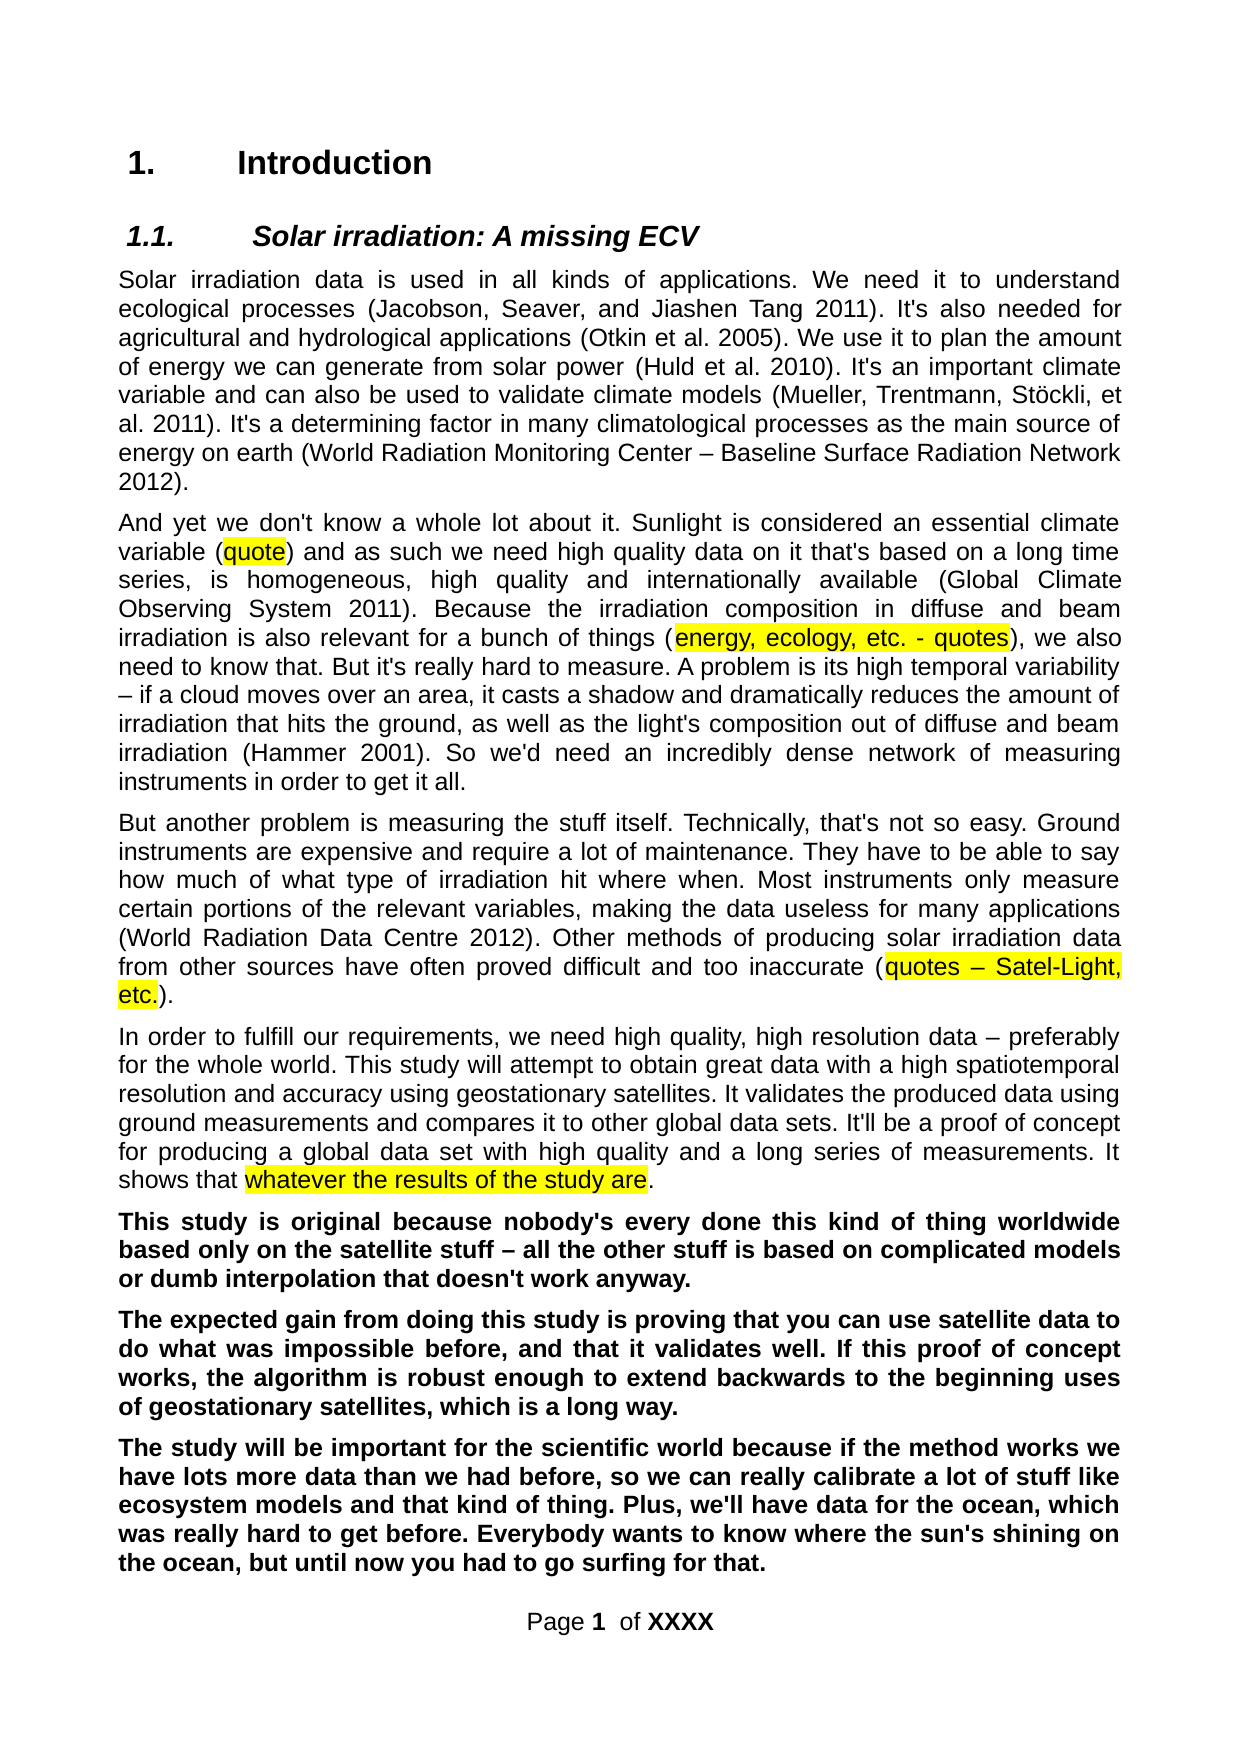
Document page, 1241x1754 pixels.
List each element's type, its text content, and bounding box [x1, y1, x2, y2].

text The expected gain from doing this study is proving that you can use satellite data to do what was impossible before, and that it validates well. If this proof of concept works, the algorithm is robust enough to extend backwards to the beginning uses of geostationary satellites, which is a long way. [118, 1305, 1122, 1420]
text In order to fulfill our requirements, we need high quality, high resolution data – preferably for the whole world. This study will attempt to obtain great data with a high spatiotemporal resolution and accuracy using geostationary satellites. It validates the produced data using ground measurements and compares it to other global data sets. It'll be a proof of concept for producing a global data set with high quality and a long series of measurements. It shows that whatever the results of the study are. [118, 1022, 1122, 1194]
subtitle Introduction [118, 143, 1122, 182]
text Solar irradiation data is used in all kinds of applications. We need it to understand ecological processes (Jacobson, Seaver, and Jiashen Tang 2011). It's also needed for agricultural and hydrological applications (Otkin et al. 2005). We use it to plan the amount of energy we can generate from solar power (Huld et al. 2010). It's an important climate variable and can also be used to validate climate models (Mueller, Trentmann, Stöckli, et al. 2011). It's a determining factor in many climatological processes as the main source of energy on earth (World Radiation Monitoring Center – Baseline Surface Radiation Network 2012). [118, 265, 1122, 495]
text The study will be important for the scientific world because if the method works we have lots more data than we had before, so we can really calibrate a lot of stuff like ecosystem models and that kind of thing. Plus, we'll have data for the ocean, which was really hard to get before. Everybody wants to know where the sun's shining on the ocean, but until now you had to go surfing for that. [118, 1433, 1122, 1577]
text This study is original because nobody's every done this kind of thing worldwide based only on the satellite stuff – all the other stuff is based on complicated models or dumb interpolation that doesn't work anyway. [118, 1207, 1122, 1293]
subtitle Solar irradiation: A missing ECV [118, 219, 1122, 253]
text But another problem is measuring the stuff itself. Technically, that's not so easy. Ground instruments are expensive and require a lot of maintenance. They have to be able to say how much of what type of irradiation hit where when. Most instruments only measure certain portions of the relevant variables, making the data useless for many applications (World Radiation Data Centre 2012). Other methods of producing solar irradiation data from other sources have often proved difficult and too inaccurate (quotes – Satel-Light, etc.). [118, 808, 1122, 1009]
text And yet we don't know a whole lot about it. Sunlight is considered an essential climate variable (quote) and as such we need high quality data on it that's based on a long time series, is homogeneous, high quality and internationally available (Global Climate Observing System 2011). Because the irradiation composition in diffuse and beam irradiation is also relevant for a bunch of things (energy, ecology, etc. - quotes), we also need to know that. But it's really hard to measure. A problem is its high temporal variability – if a cloud moves over an area, it casts a shadow and dramatically reduces the amount of irradiation that hits the ground, as well as the light's composition out of diffuse and beam irradiation (Hammer 2001). So we'd need an incredibly dense network of measuring instruments in order to get it all. [118, 508, 1122, 795]
